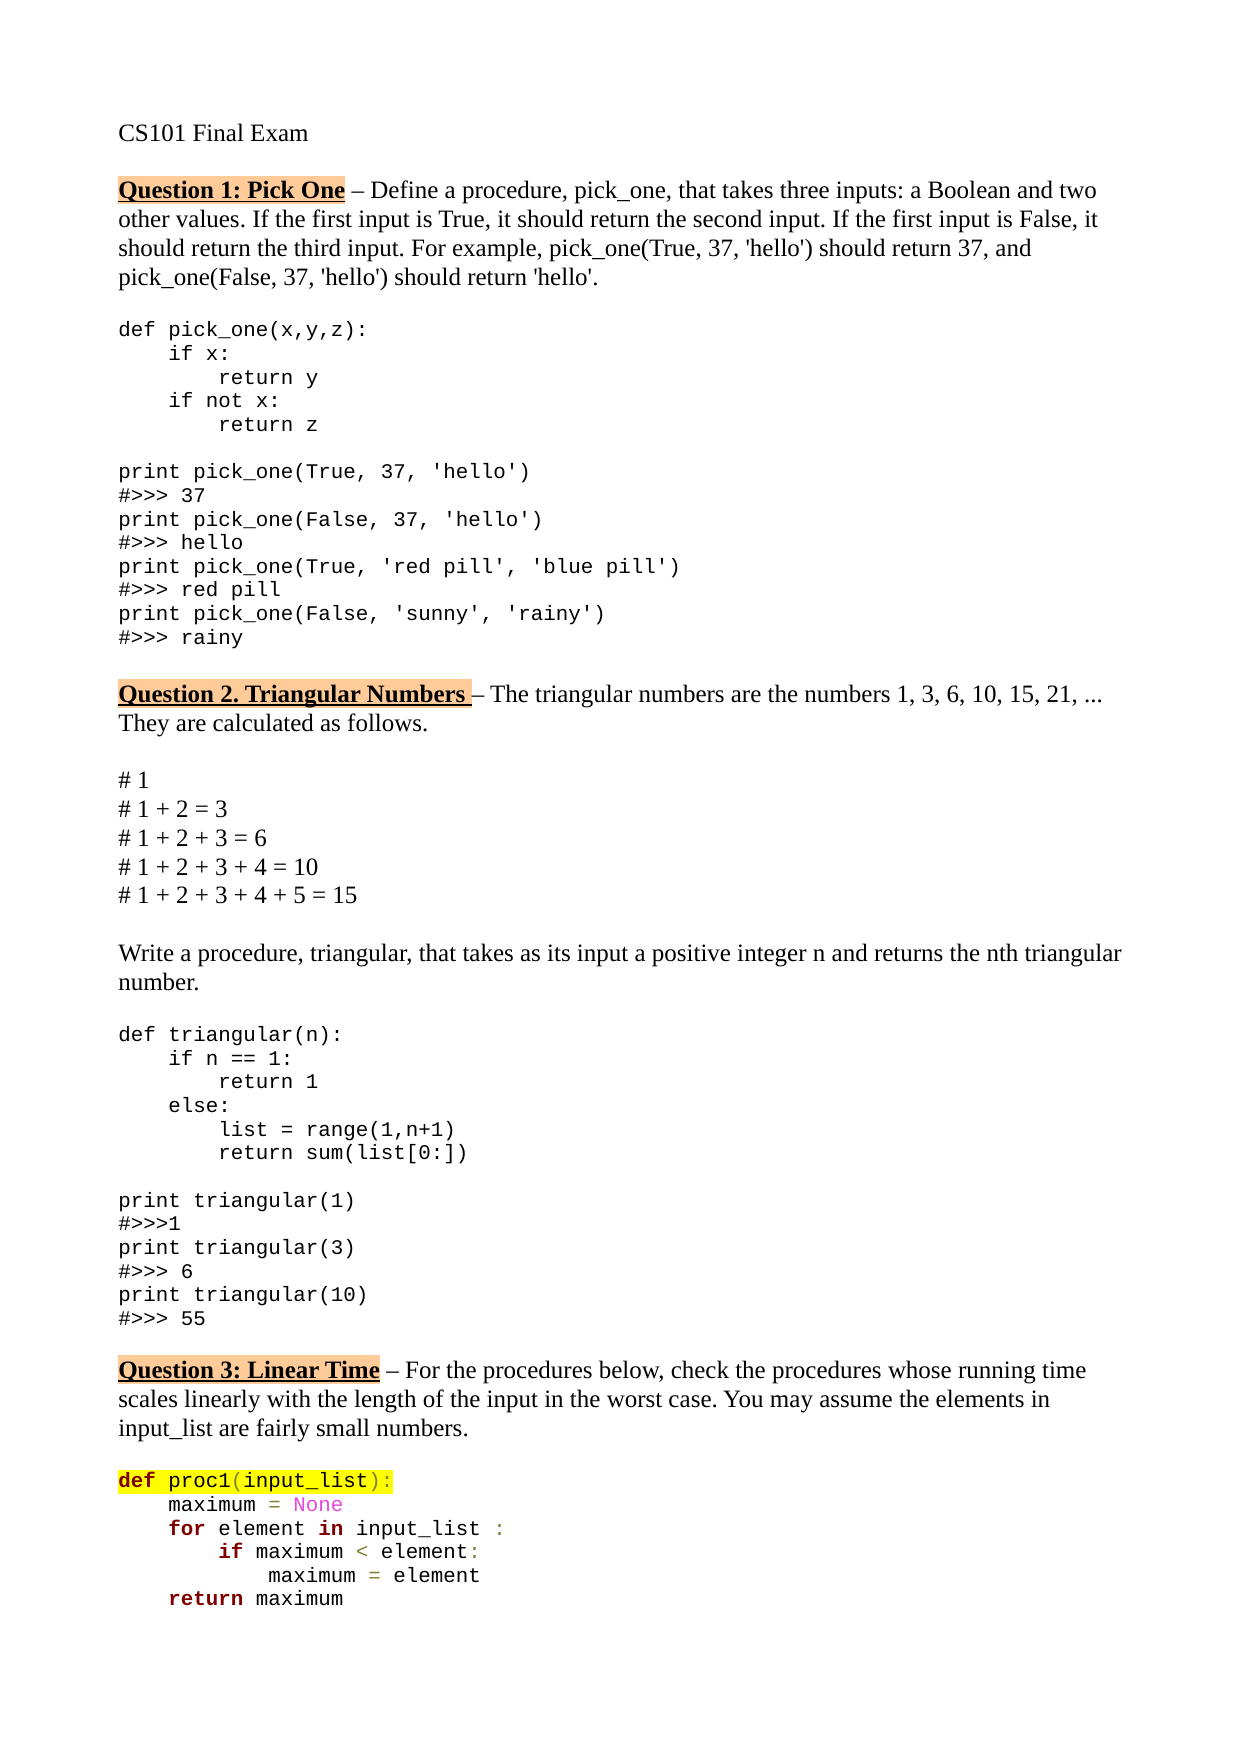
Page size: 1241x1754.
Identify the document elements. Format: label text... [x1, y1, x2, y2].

text if x: [118, 343, 1122, 367]
text Question 2. Triangular Numbers – The triangular numbers are the numbers 1, 3, 6, 10, 15, 21, ... [118, 679, 1122, 708]
text Question 1: Pick One – Define a procedure, pick_one, that takes three inputs: a Boolean and two other values. If the first input is True, it should return the second input. If the first input is False, it should return the third input. For example, pick_one(True, 37, 'hello') should return 37, and pick_one(False, 37, 'hello') should return 'hello'. [118, 176, 1122, 291]
text #>>> red pill [118, 579, 1122, 603]
text list = range(1,n+1) [118, 1119, 1122, 1142]
text for element in input_list : [118, 1517, 1122, 1541]
text Question 3: Linear Time – For the procedures below, check the procedures whose running time scales linearly with the length of the input in the worst case. You may assume the elements in input_list are fairly small numbers. [118, 1355, 1122, 1441]
text # 1 [118, 765, 1122, 794]
text print triangular(3) [118, 1237, 1122, 1261]
text print pick_one(True, 37, 'hello') [118, 461, 1122, 485]
text #>>>1 [118, 1213, 1122, 1237]
text #>>> 37 [118, 485, 1122, 508]
text return z [118, 414, 1122, 438]
text Write a procedure, triangular, that takes as its input a positive integer n and returns the nth triangular number. [118, 938, 1122, 995]
text def proc1(input_list): [118, 1470, 1122, 1494]
text # 1 + 2 + 3 = 6 [118, 823, 1122, 852]
text #>>> 6 [118, 1261, 1122, 1284]
text def pick_one(x,y,z): [118, 319, 1122, 343]
text return 1 [118, 1071, 1122, 1095]
text # 1 + 2 + 3 + 4 + 5 = 15 [118, 880, 1122, 909]
text # 1 + 2 = 3 [118, 794, 1122, 823]
text def triangular(n): [118, 1024, 1122, 1048]
text CS101 Final Exam [118, 118, 1122, 147]
text print pick_one(False, 'sunny', 'rainy') [118, 603, 1122, 627]
text print pick_one(False, 37, 'hello') [118, 508, 1122, 532]
text else: [118, 1095, 1122, 1119]
text print pick_one(True, 'red pill', 'blue pill') [118, 556, 1122, 579]
text if not x: [118, 390, 1122, 414]
text return maximum [118, 1588, 1122, 1612]
text return y [118, 367, 1122, 390]
text maximum = element [118, 1565, 1122, 1588]
text # 1 + 2 + 3 + 4 = 10 [118, 852, 1122, 880]
text #>>> 55 [118, 1308, 1122, 1332]
text if n == 1: [118, 1048, 1122, 1071]
text return sum(list[0:]) [118, 1142, 1122, 1166]
text print triangular(10) [118, 1284, 1122, 1308]
text #>>> hello [118, 532, 1122, 556]
text #>>> rainy [118, 627, 1122, 650]
text print triangular(1) [118, 1190, 1122, 1213]
text They are calculated as follows. [118, 708, 1122, 737]
text maximum = None [118, 1494, 1122, 1517]
text if maximum < element: [118, 1541, 1122, 1565]
